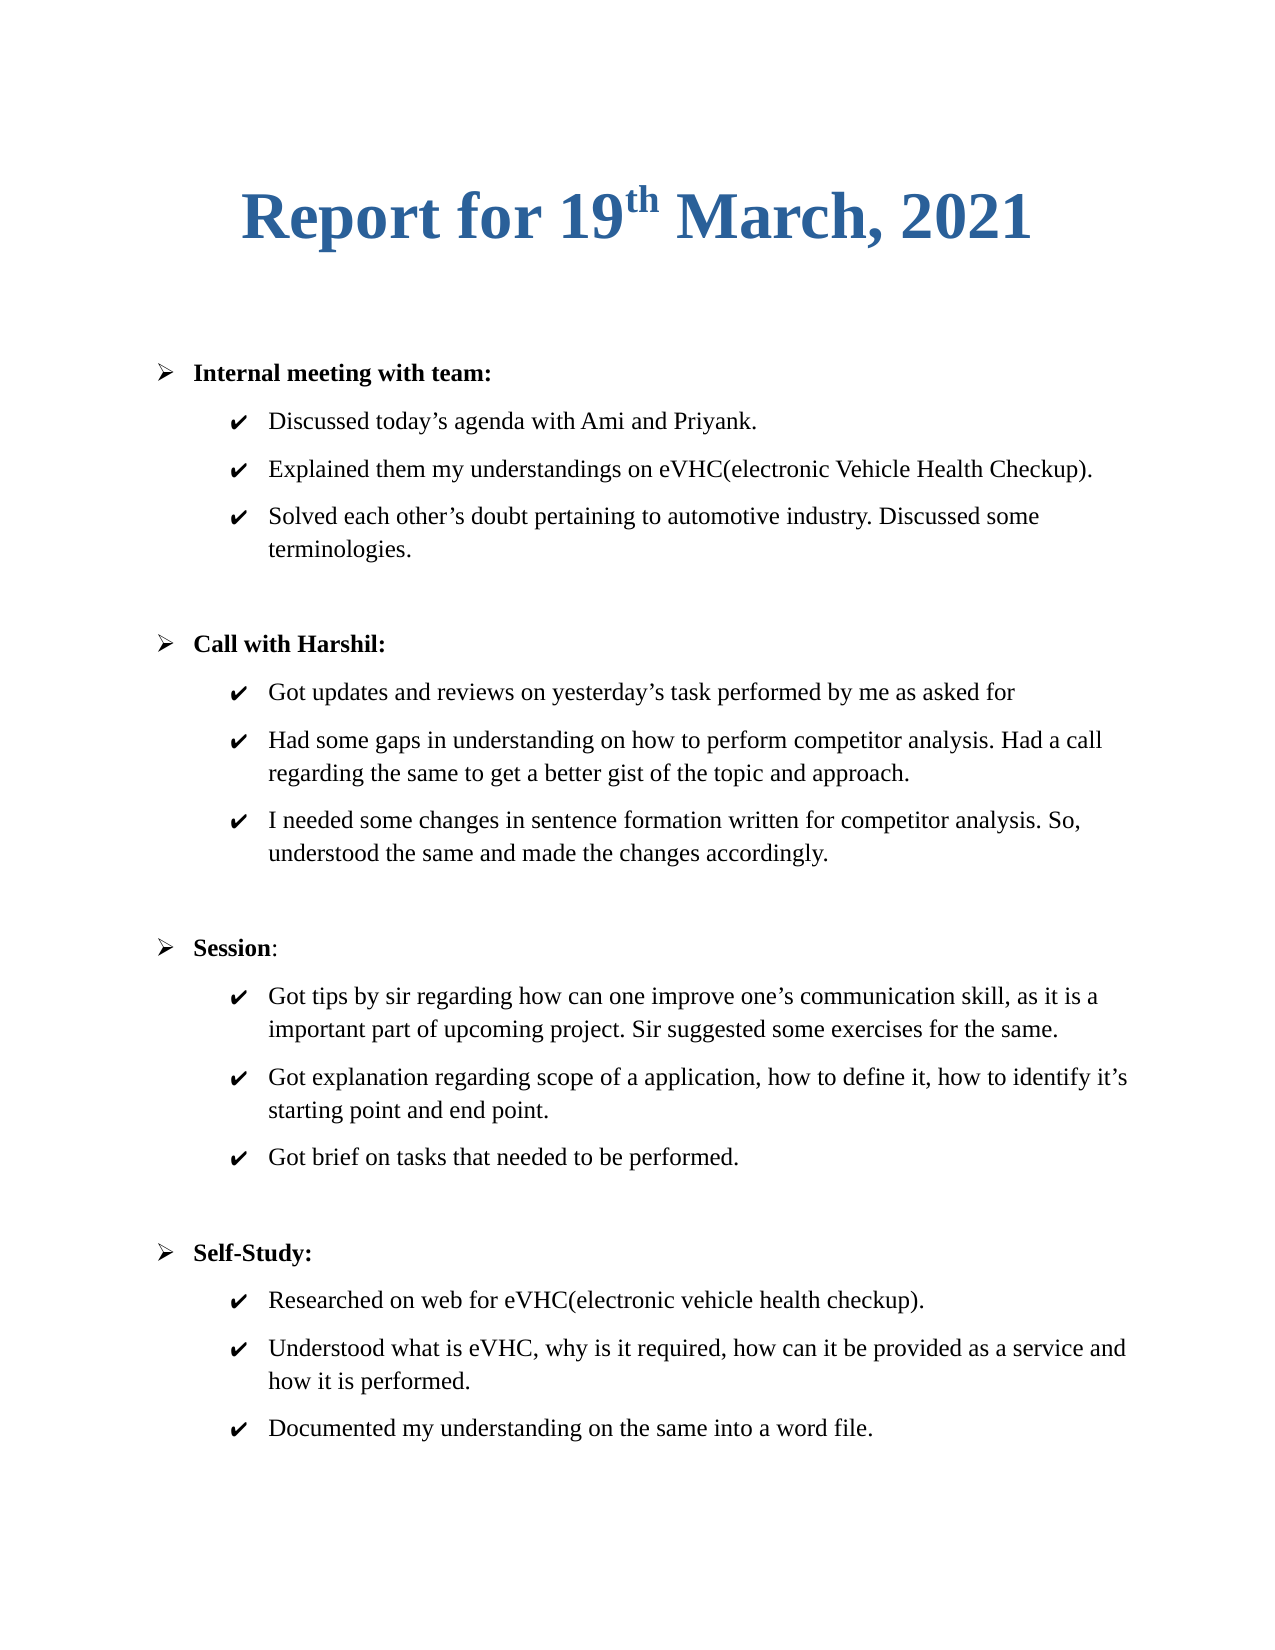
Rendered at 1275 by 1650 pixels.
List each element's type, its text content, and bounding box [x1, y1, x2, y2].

list Self-Study: [156, 1238, 1157, 1266]
text Report for 19th March, 2021 [118, 176, 1157, 253]
list Researched on web for eVHC(electronic vehicle health checkup). [231, 1285, 1157, 1314]
list Explained them my understandings on eVHC(electronic Vehicle Health Checkup). [231, 454, 1157, 482]
list Documented my understanding on the same into a word file. [231, 1413, 1157, 1442]
list Got tips by sir regarding how can one improve one’s communication skill, as it is a important part of upcoming project. Sir suggested some exercises for the same. [231, 981, 1157, 1043]
list Got updates and reviews on yesterday’s task performed by me as asked for [231, 677, 1157, 706]
list Understood what is eVHC, why is it required, how can it be provided as a service and how it is performed. [231, 1333, 1157, 1394]
list Got explanation regarding scope of a application, how to define it, how to identify it’s starting point and end point. [231, 1062, 1157, 1123]
list Call with Harshil: [156, 629, 1157, 658]
list Internal meeting with team: [156, 358, 1157, 387]
list Had some gaps in understanding on how to perform competitor analysis. Had a call regarding the same to get a better gist of the topic and approach. [231, 725, 1157, 786]
list Solved each other’s doubt pertaining to automotive industry. Discussed some terminologies. [231, 501, 1157, 563]
list Session: [156, 933, 1157, 962]
list I needed some changes in sentence formation written for competitor analysis. So, understood the same and made the changes accordingly. [231, 805, 1157, 867]
list Got brief on tasks that needed to be performed. [231, 1142, 1157, 1171]
list Discussed today’s agenda with Ami and Priyank. [231, 406, 1157, 435]
